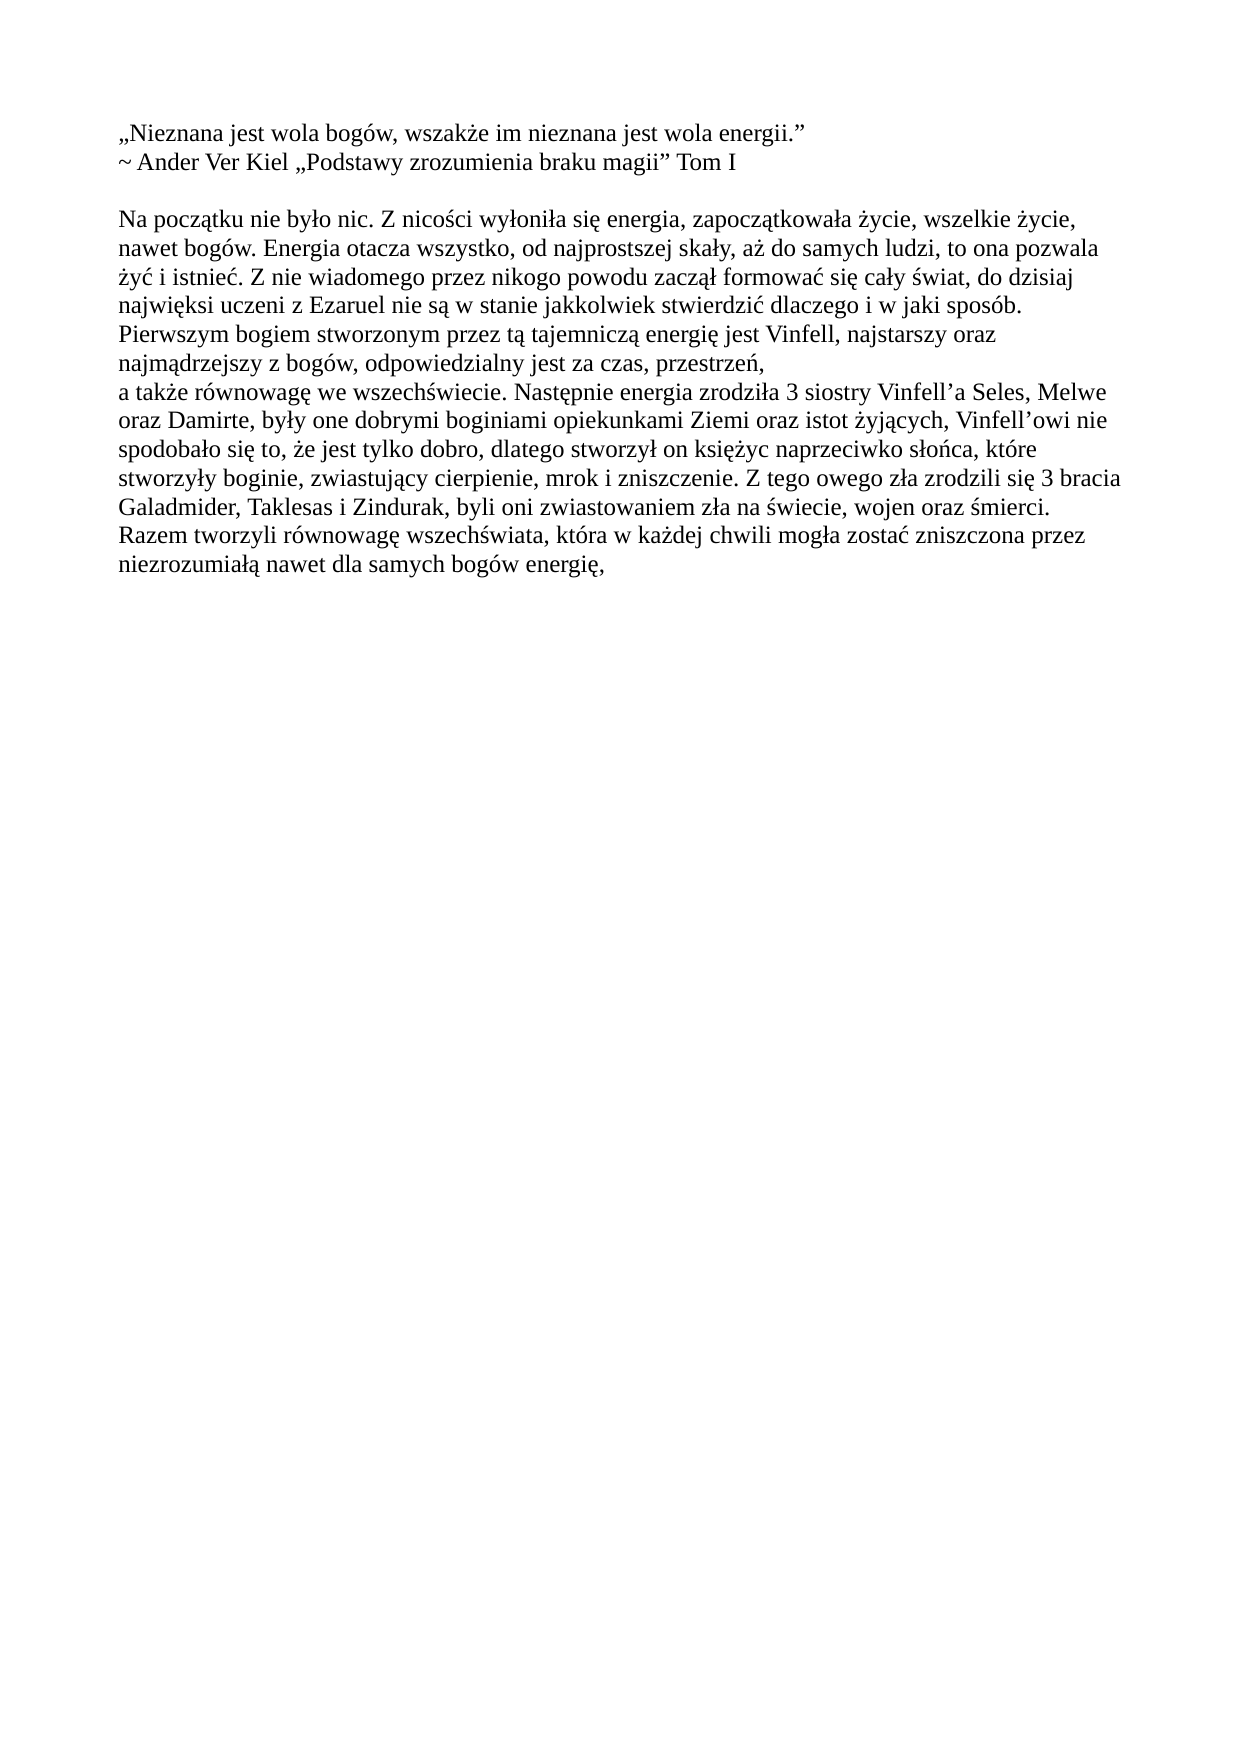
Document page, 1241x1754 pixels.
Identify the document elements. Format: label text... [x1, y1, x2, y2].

text „Nieznana jest wola bogów, wszakże im nieznana jest wola energii.” [118, 118, 1122, 147]
text ~ Ander Ver Kiel „Podstawy zrozumienia braku magii” Tom I [118, 147, 1122, 176]
text Na początku nie było nic. Z nicości wyłoniła się energia, zapoczątkowała życie, wszelkie życie, nawet bogów. Energia otacza wszystko, od najprostszej skały, aż do samych ludzi, to ona pozwala żyć i istnieć. Z nie wiadomego przez nikogo powodu zaczął formować się cały świat, do dzisiaj najwięksi uczeni z Ezaruel nie są w stanie jakkolwiek stwierdzić dlaczego i w jaki sposób. Pierwszym bogiem stworzonym przez tą tajemniczą energię jest Vinfell, najstarszy oraz najmądrzejszy z bogów, odpowiedzialny jest za czas, przestrzeń, [118, 204, 1122, 377]
text a także równowagę we wszechświecie. Następnie energia zrodziła 3 siostry Vinfell’a Seles, Melwe oraz Damirte, były one dobrymi boginiami opiekunkami Ziemi oraz istot żyjących, Vinfell’owi nie spodobało się to, że jest tylko dobro, dlatego stworzył on księżyc naprzeciwko słońca, które stworzyły boginie, zwiastujący cierpienie, mrok i zniszczenie. Z tego owego zła zrodzili się 3 bracia Galadmider, Taklesas i Zindurak, byli oni zwiastowaniem zła na świecie, wojen oraz śmierci. Razem tworzyli równowagę wszechświata, która w każdej chwili mogła zostać zniszczona przez niezrozumiałą nawet dla samych bogów energię, [118, 377, 1122, 578]
